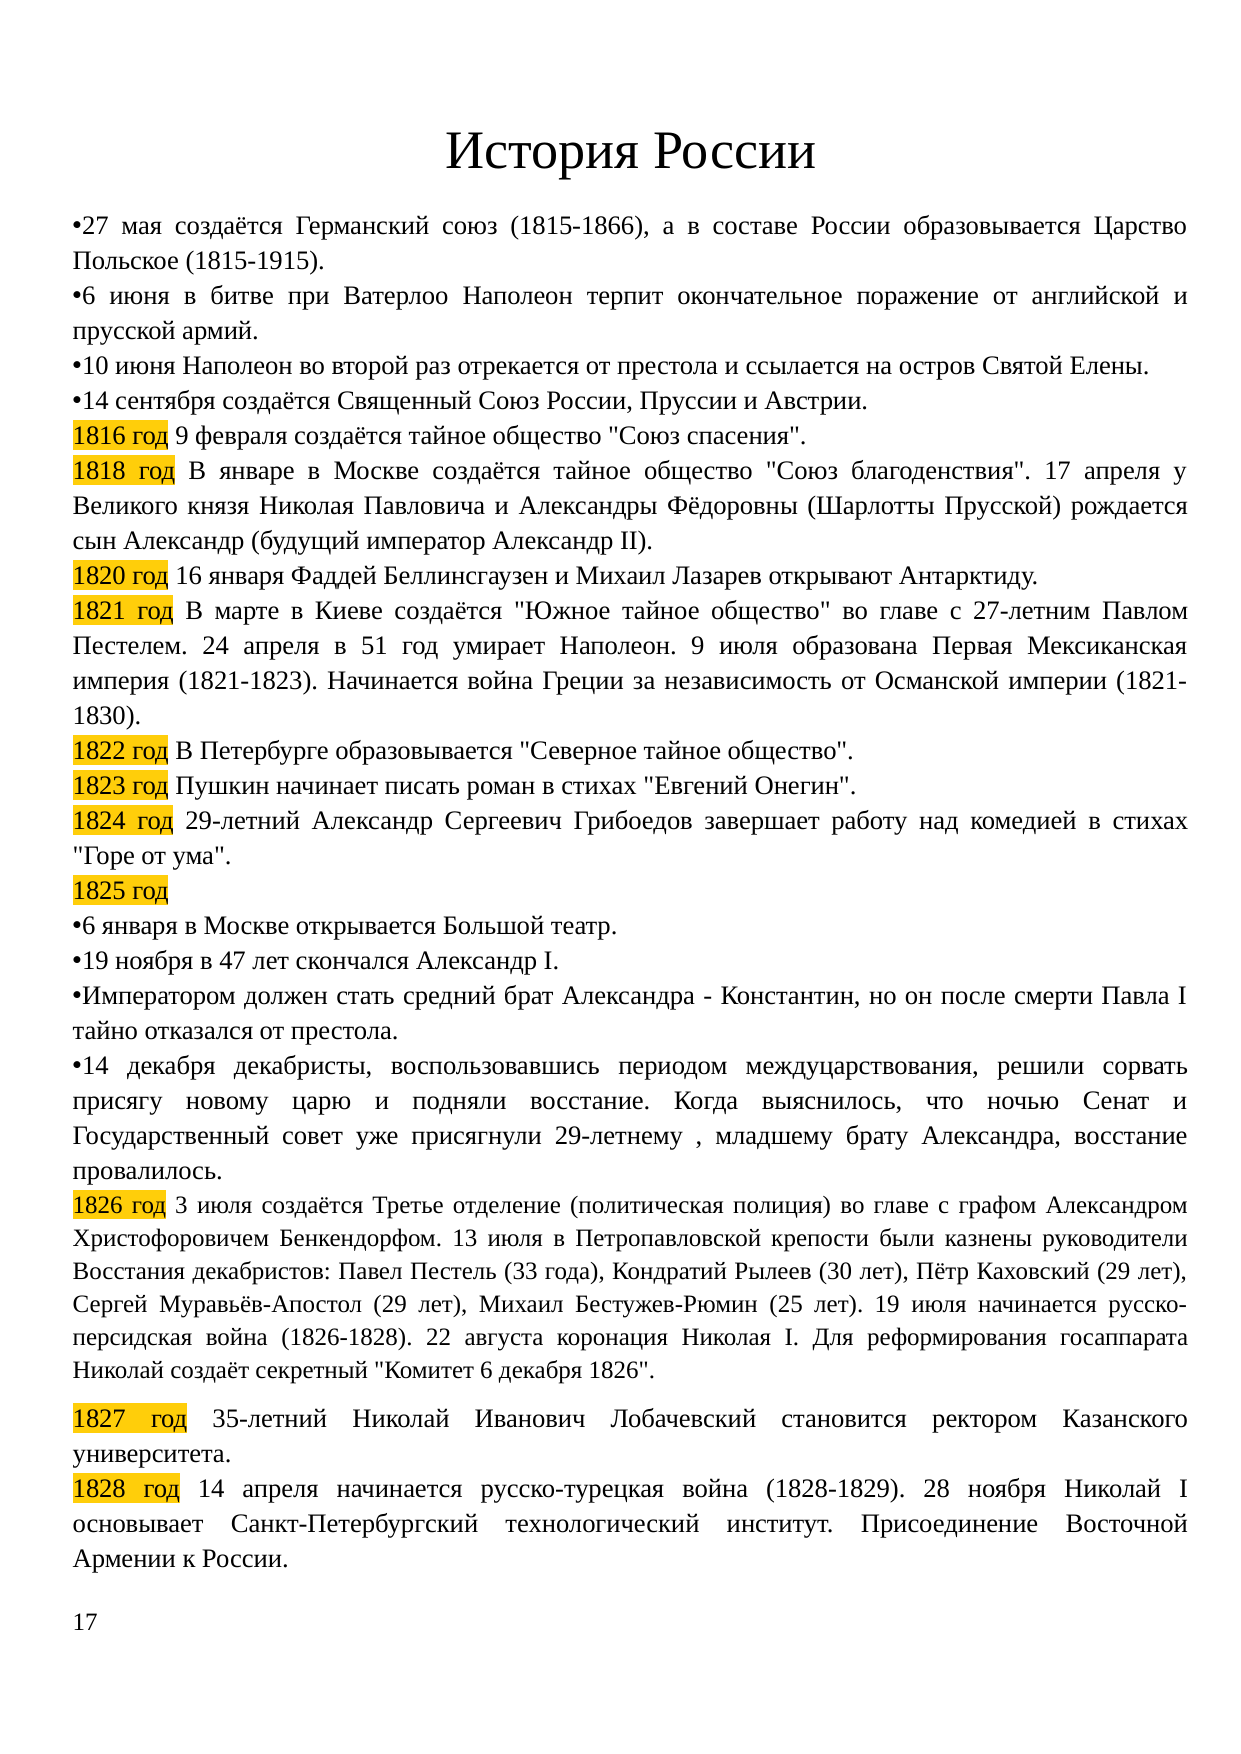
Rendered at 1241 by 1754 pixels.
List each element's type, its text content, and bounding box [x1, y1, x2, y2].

text 1826 год 3 июля создаётся Третье отделение (политическая полиция) во главе с графом Александром Христофоровичем Бенкендорфом. 13 июля в Петропавловской крепости были казнены руководители Восстания декабристов: Павел Пестель (33 года), Кондратий Рылеев (30 лет), Пётр Каховский (29 лет), Сергей Муравьёв-Апостол (29 лет), Михаил Бестужев-Рюмин (25 лет). 19 июля начинается русско-персидская война (1826-1828). 22 августа коронация Николая I. Для реформирования госаппарата Николай создаёт секретный "Комитет 6 декабря 1826". [72, 1190, 1189, 1384]
list Императором должен стать средний брат Александра - Константин, но он после смерти Павла I тайно отказался от престола. [72, 980, 1189, 1045]
text 1821 год В марте в Киеве создаётся "Южное тайное общество" во главе с 27-летним Павлом Пестелем. 24 апреля в 51 год умирает Наполеон. 9 июля образована Первая Мексиканская империя (1821-1823). Начинается война Греции за независимость от Османской империи (1821-1830). [72, 595, 1189, 730]
text 1827 год 35-летний Николай Иванович Лобачевский становится ректором Казанского университета. [72, 1403, 1189, 1468]
text 1823 год Пушкин начинает писать роман в стихах "Евгений Онегин". [72, 770, 1189, 800]
text 1820 год 16 января Фаддей Беллинсгаузен и Михаил Лазарев открывают Антарктиду. [72, 560, 1189, 590]
list 6 января в Москве открывается Большой театр. [72, 910, 1189, 940]
text 1825 год [72, 875, 1189, 905]
list 14 декабря декабристы, воспользовавшись периодом междуцарствования, решили сорвать присягу новому царю и подняли восстание. Когда выяснилось, что ночью Сенат и Государственный совет уже присягнули 29-летнему , младшему брату Александра, восстание провалилось. [72, 1050, 1189, 1185]
text 1828 год 14 апреля начинается русско-турецкая война (1828-1829). 28 ноября Николай I основывает Санкт-Петербургский технологический институт. Присоединение Восточной Армении к России. [72, 1473, 1189, 1573]
list 27 мая создаётся Германский союз (1815-1866), а в составе России образовывается Царство Польское (1815-1915). [72, 210, 1189, 275]
text 1818 год В январе в Москве создаётся тайное общество "Союз благоденствия". 17 апреля у Великого князя Николая Павловича и Александры Фёдоровны (Шарлотты Прусской) рождается сын Александр (будущий император Александр II). [72, 455, 1189, 555]
list 10 июня Наполеон во второй раз отрекается от престола и ссылается на остров Святой Елены. [72, 350, 1189, 380]
text 1824 год 29-летний Александр Сергеевич Грибоедов завершает работу над комедией в стихах "Горе от ума". [72, 805, 1189, 870]
text 1822 год В Петербурге образовывается "Северное тайное общество". [72, 735, 1189, 765]
list 19 ноября в 47 лет скончался Александр I. [72, 945, 1189, 975]
list 14 сентября создаётся Священный Союз России, Пруссии и Австрии. [72, 385, 1189, 415]
text 1816 год 9 февраля создаётся тайное общество "Союз спасения". [72, 420, 1189, 450]
list 6 июня в битве при Ватерлоо Наполеон терпит окончательное поражение от английской и прусской армий. [72, 280, 1189, 345]
